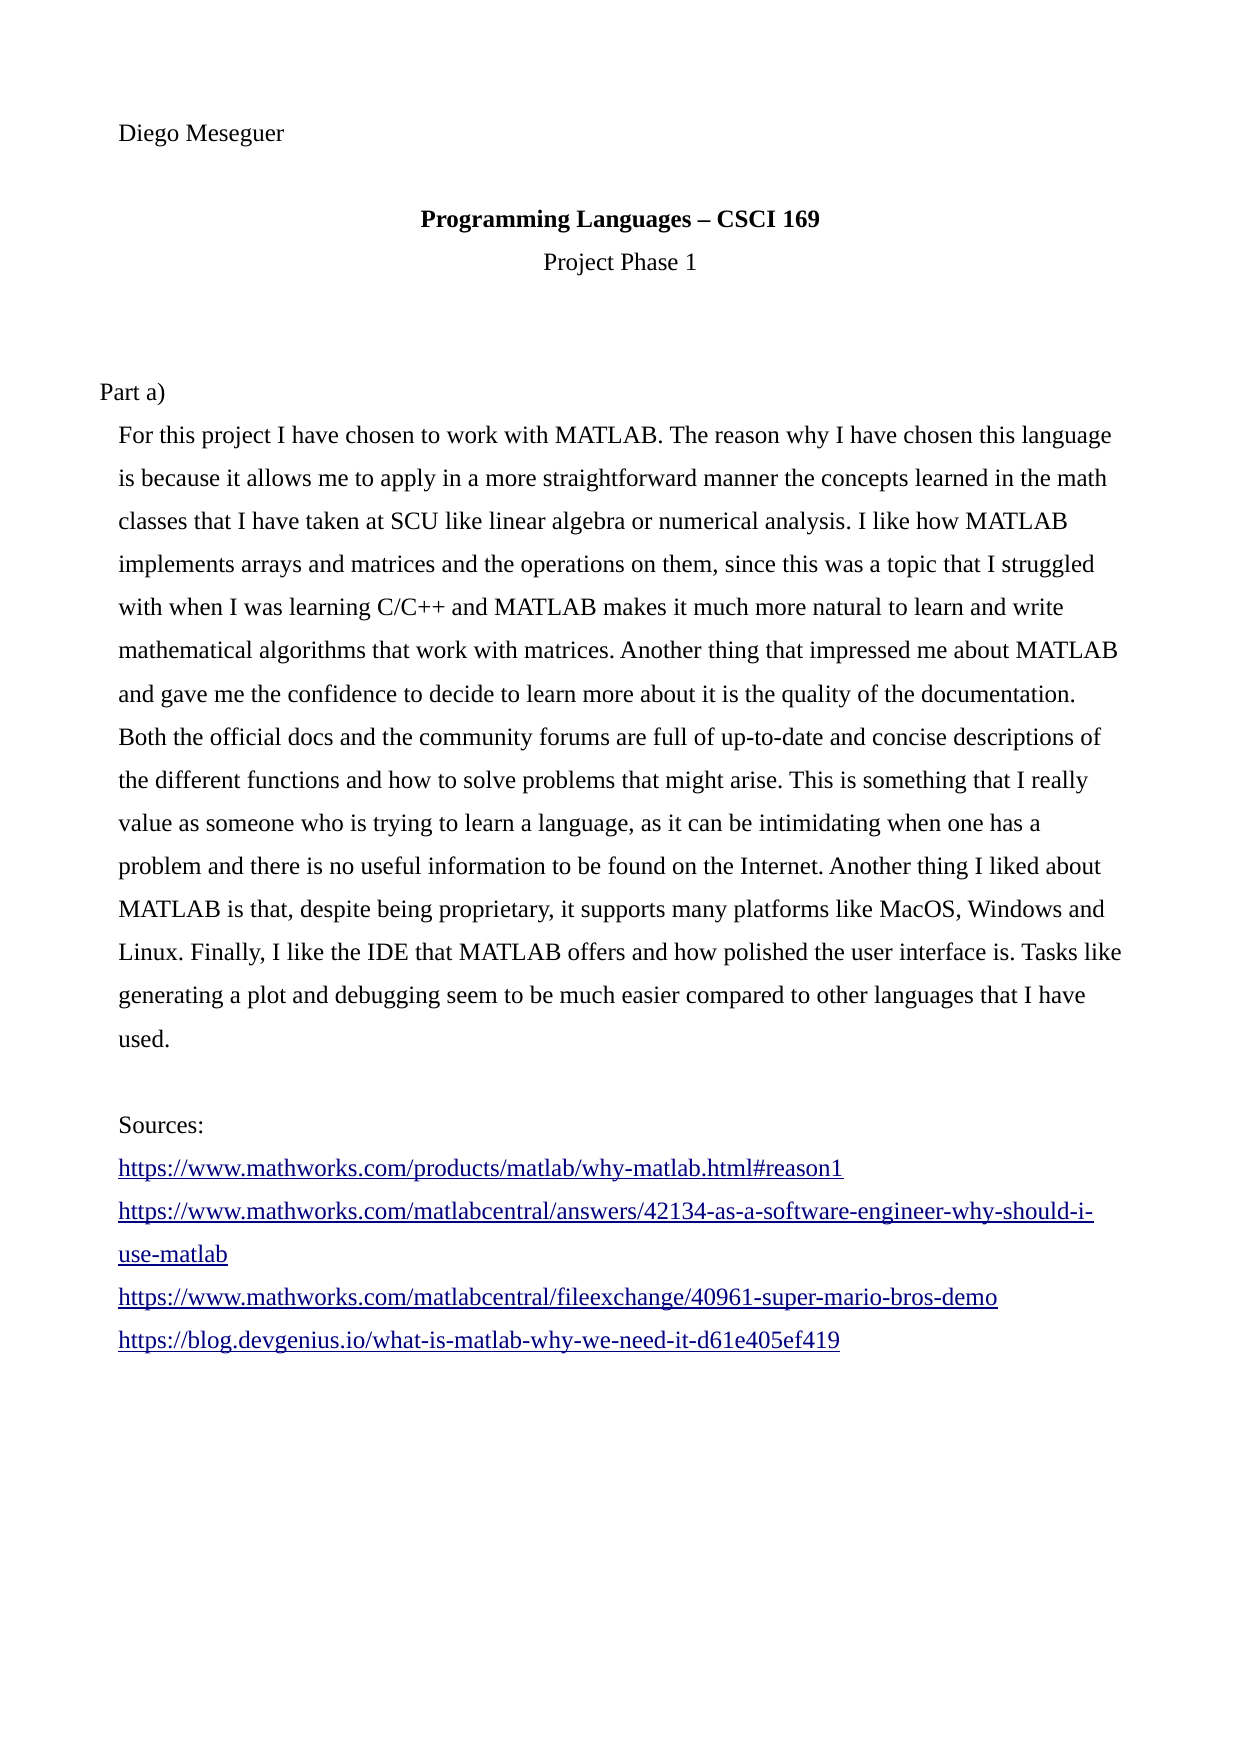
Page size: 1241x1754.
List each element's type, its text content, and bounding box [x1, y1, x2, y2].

text Sources: [118, 1110, 1122, 1139]
text For this project I have chosen to work with MATLAB. The reason why I have chosen this language is because it allows me to apply in a more straightforward manner the concepts learned in the math classes that I have taken at SCU like linear algebra or numerical analysis. I like how MATLAB implements arrays and matrices and the operations on them, since this was a topic that I struggled with when I was learning C/C++ and MATLAB makes it much more natural to learn and write mathematical algorithms that work with matrices. Another thing that impressed me about MATLAB and gave me the confidence to decide to learn more about it is the quality of the documentation. Both the official docs and the community forums are full of up-to-date and concise descriptions of the different functions and how to solve problems that might arise. This is something that I really value as someone who is trying to learn a language, as it can be intimidating when one has a problem and there is no useful information to be found on the Internet. Another thing I liked about MATLAB is that, despite being proprietary, it supports many platforms like MacOS, Windows and Linux. Finally, I like the IDE that MATLAB offers and how polished the user interface is. Tasks like generating a plot and debugging seem to be much easier compared to other languages that I have used. [118, 420, 1122, 1052]
text https://www.mathworks.com/matlabcentral/fileexchange/40961-super-mario-bros-demo [118, 1282, 1122, 1311]
text https://www.mathworks.com/matlabcentral/answers/42134-as-a-software-engineer-why-should-i-use-matlab [118, 1196, 1122, 1268]
text Part a) [99, 377, 1122, 406]
text https://blog.devgenius.io/what-is-matlab-why-we-need-it-d61e405ef419 [118, 1326, 1122, 1354]
text Programming Languages – CSCI 169 [118, 204, 1122, 233]
text https://www.mathworks.com/products/matlab/why-matlab.html#reason1 [118, 1153, 1122, 1182]
text Project Phase 1 [118, 247, 1122, 276]
text Diego Meseguer [118, 118, 1122, 147]
